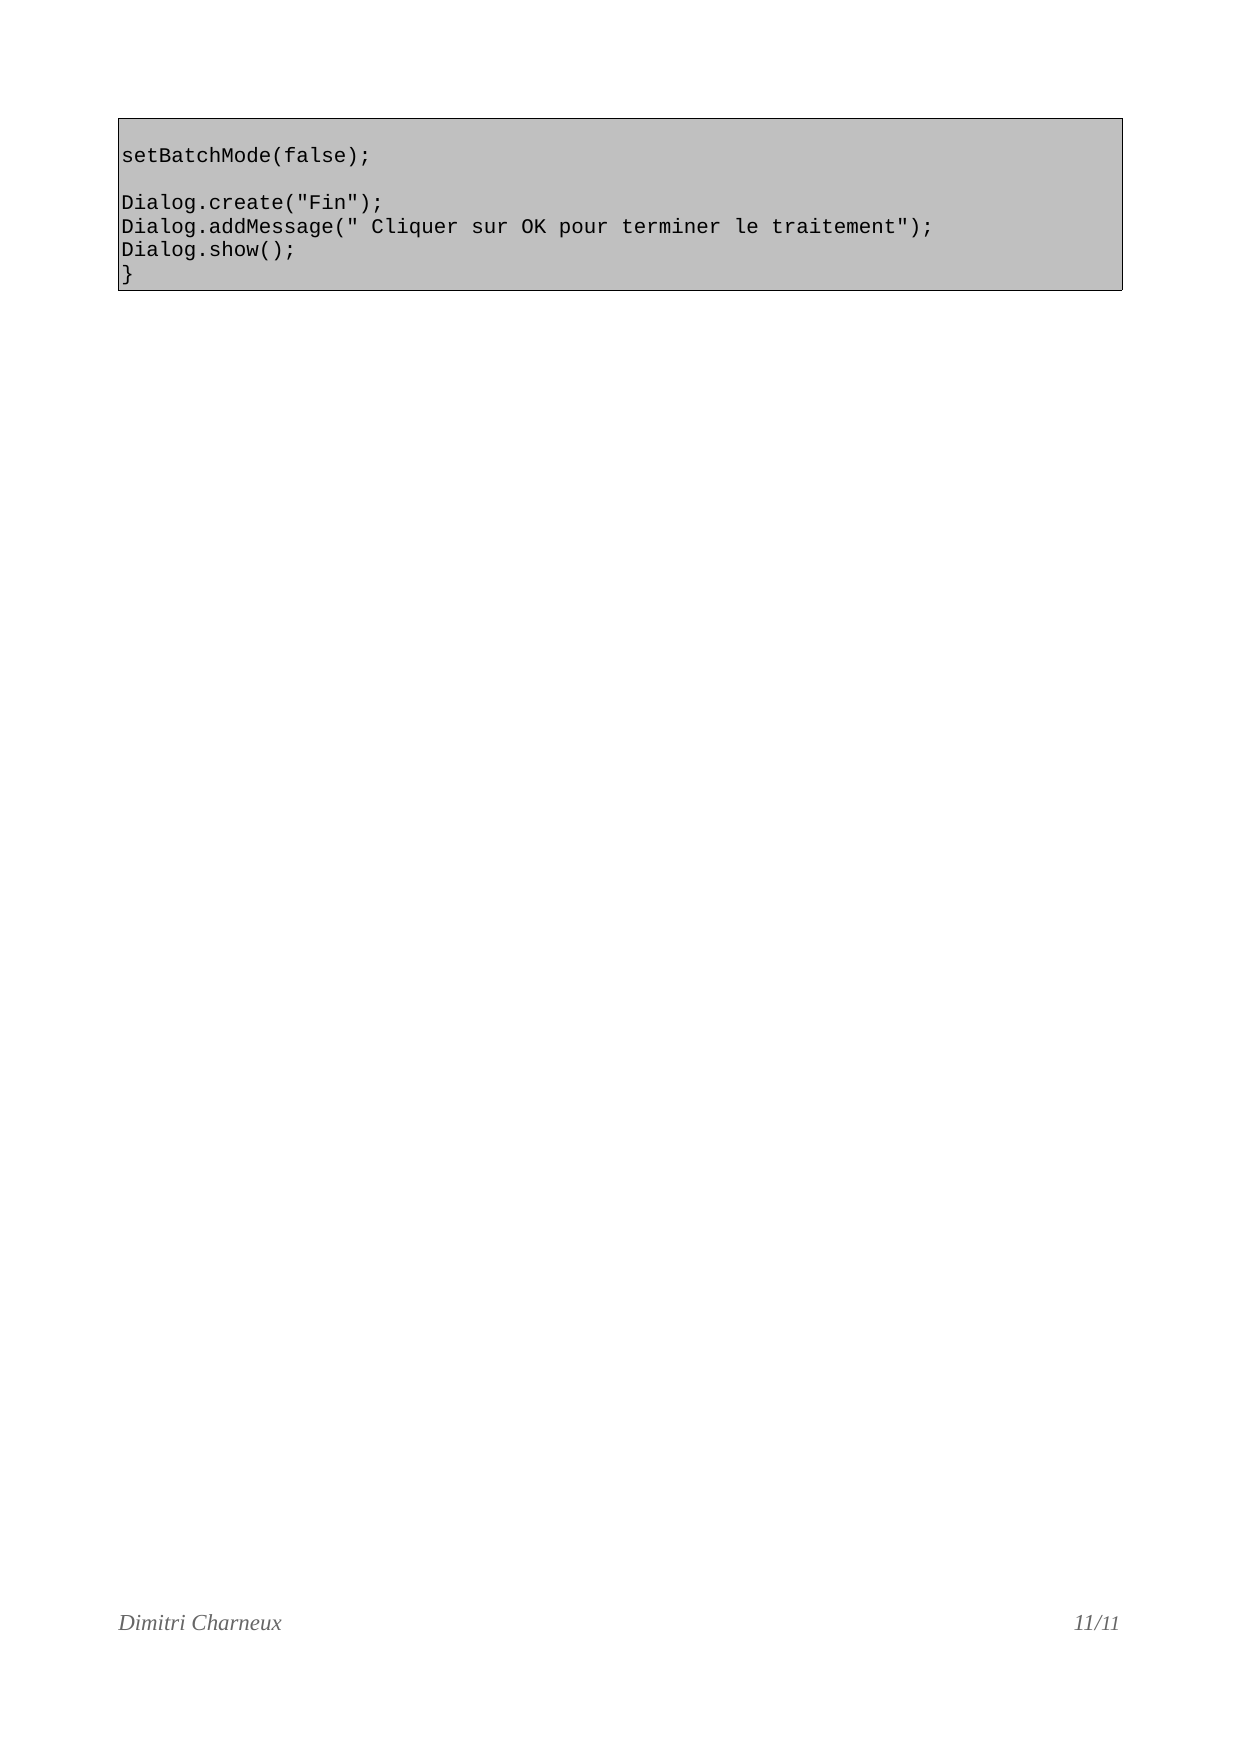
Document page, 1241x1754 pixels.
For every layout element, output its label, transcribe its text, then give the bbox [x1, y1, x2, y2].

text Dialog.addMessage(" Cliquer sur OK pour terminer le traitement"); [119, 213, 1122, 236]
text Dialog.create("Fin"); [119, 189, 1122, 213]
text } [119, 260, 1122, 290]
text setBatchMode(false); [119, 142, 1122, 165]
text Dialog.show(); [119, 236, 1122, 260]
